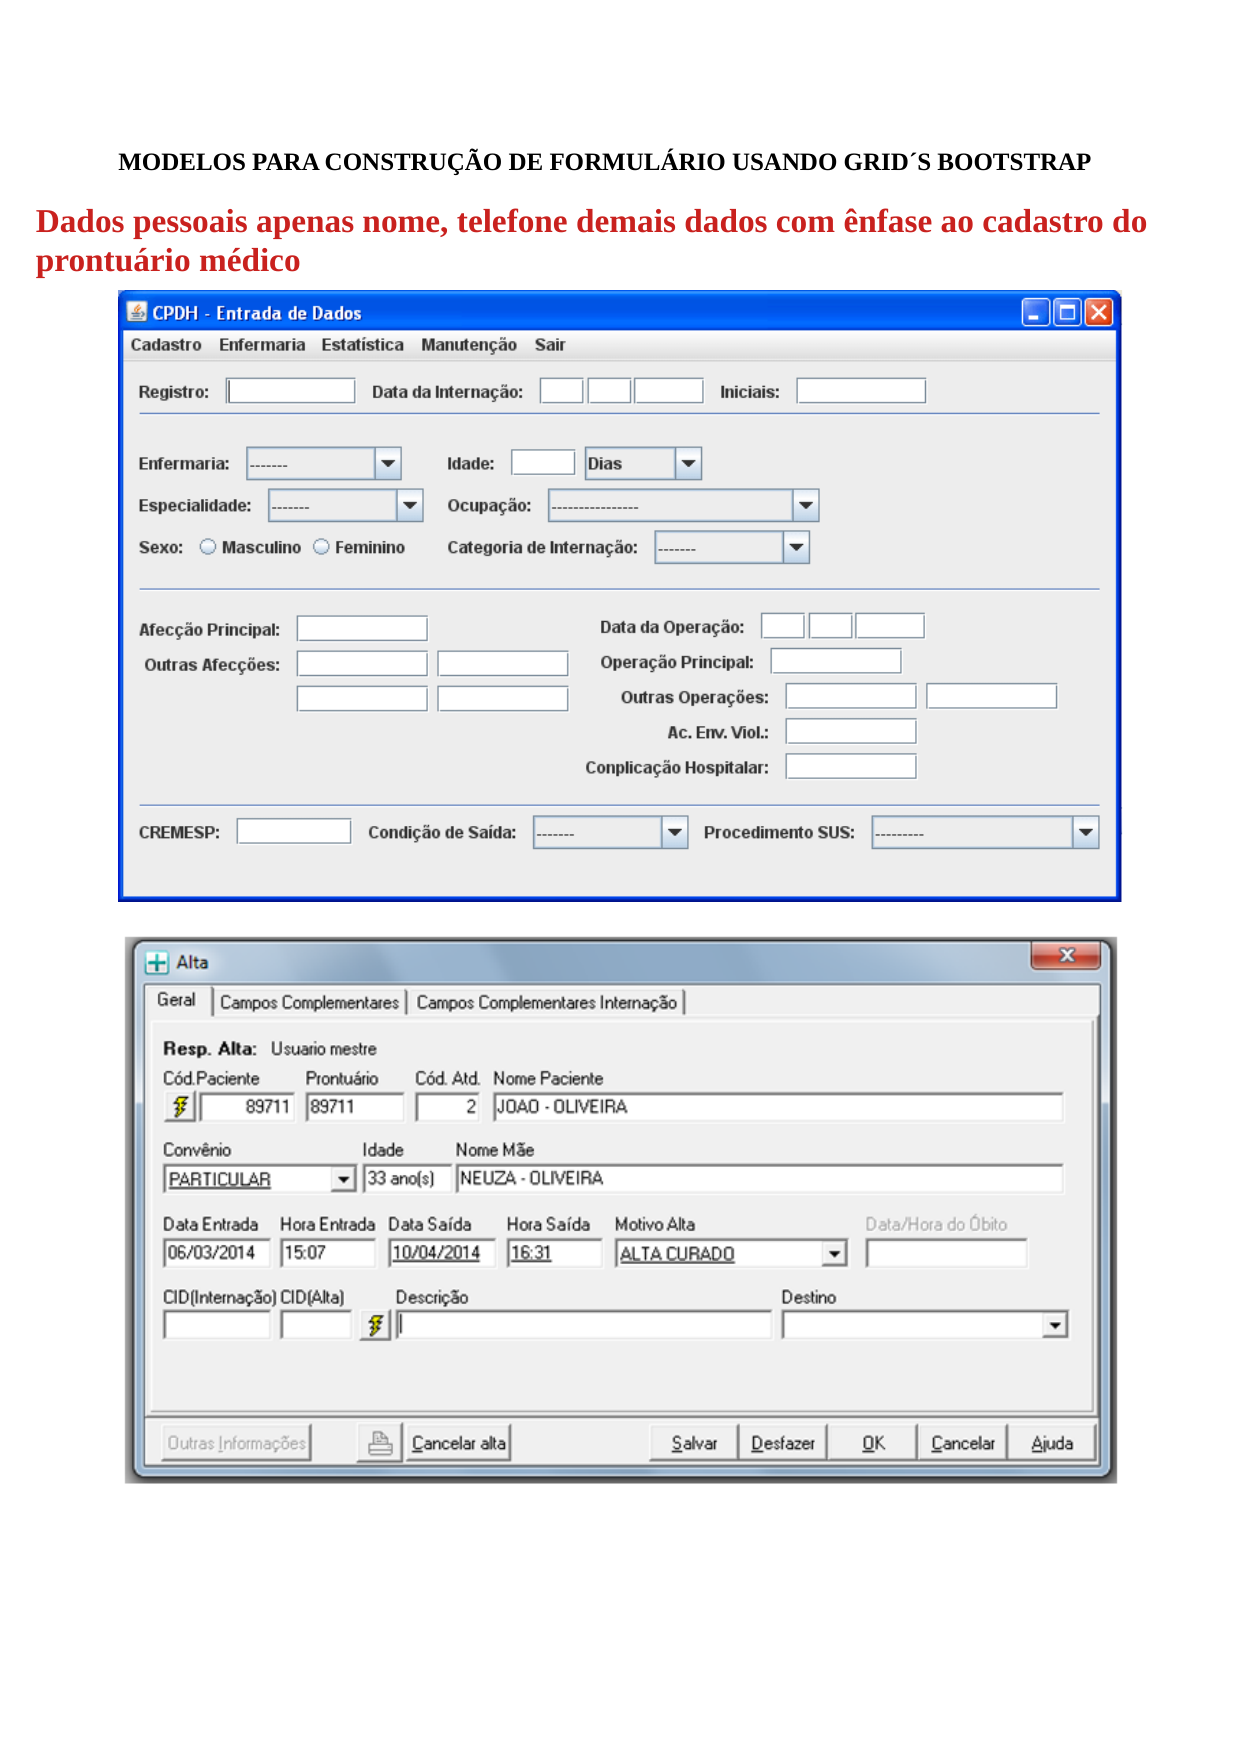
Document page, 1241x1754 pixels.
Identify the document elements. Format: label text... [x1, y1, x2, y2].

picture [118, 290, 1123, 902]
text MODELOS PARA CONSTRUÇÃO DE FORMULÁRIO USANDO GRID´S BOOTSTRAP [118, 147, 1122, 176]
picture [118, 930, 1123, 1488]
